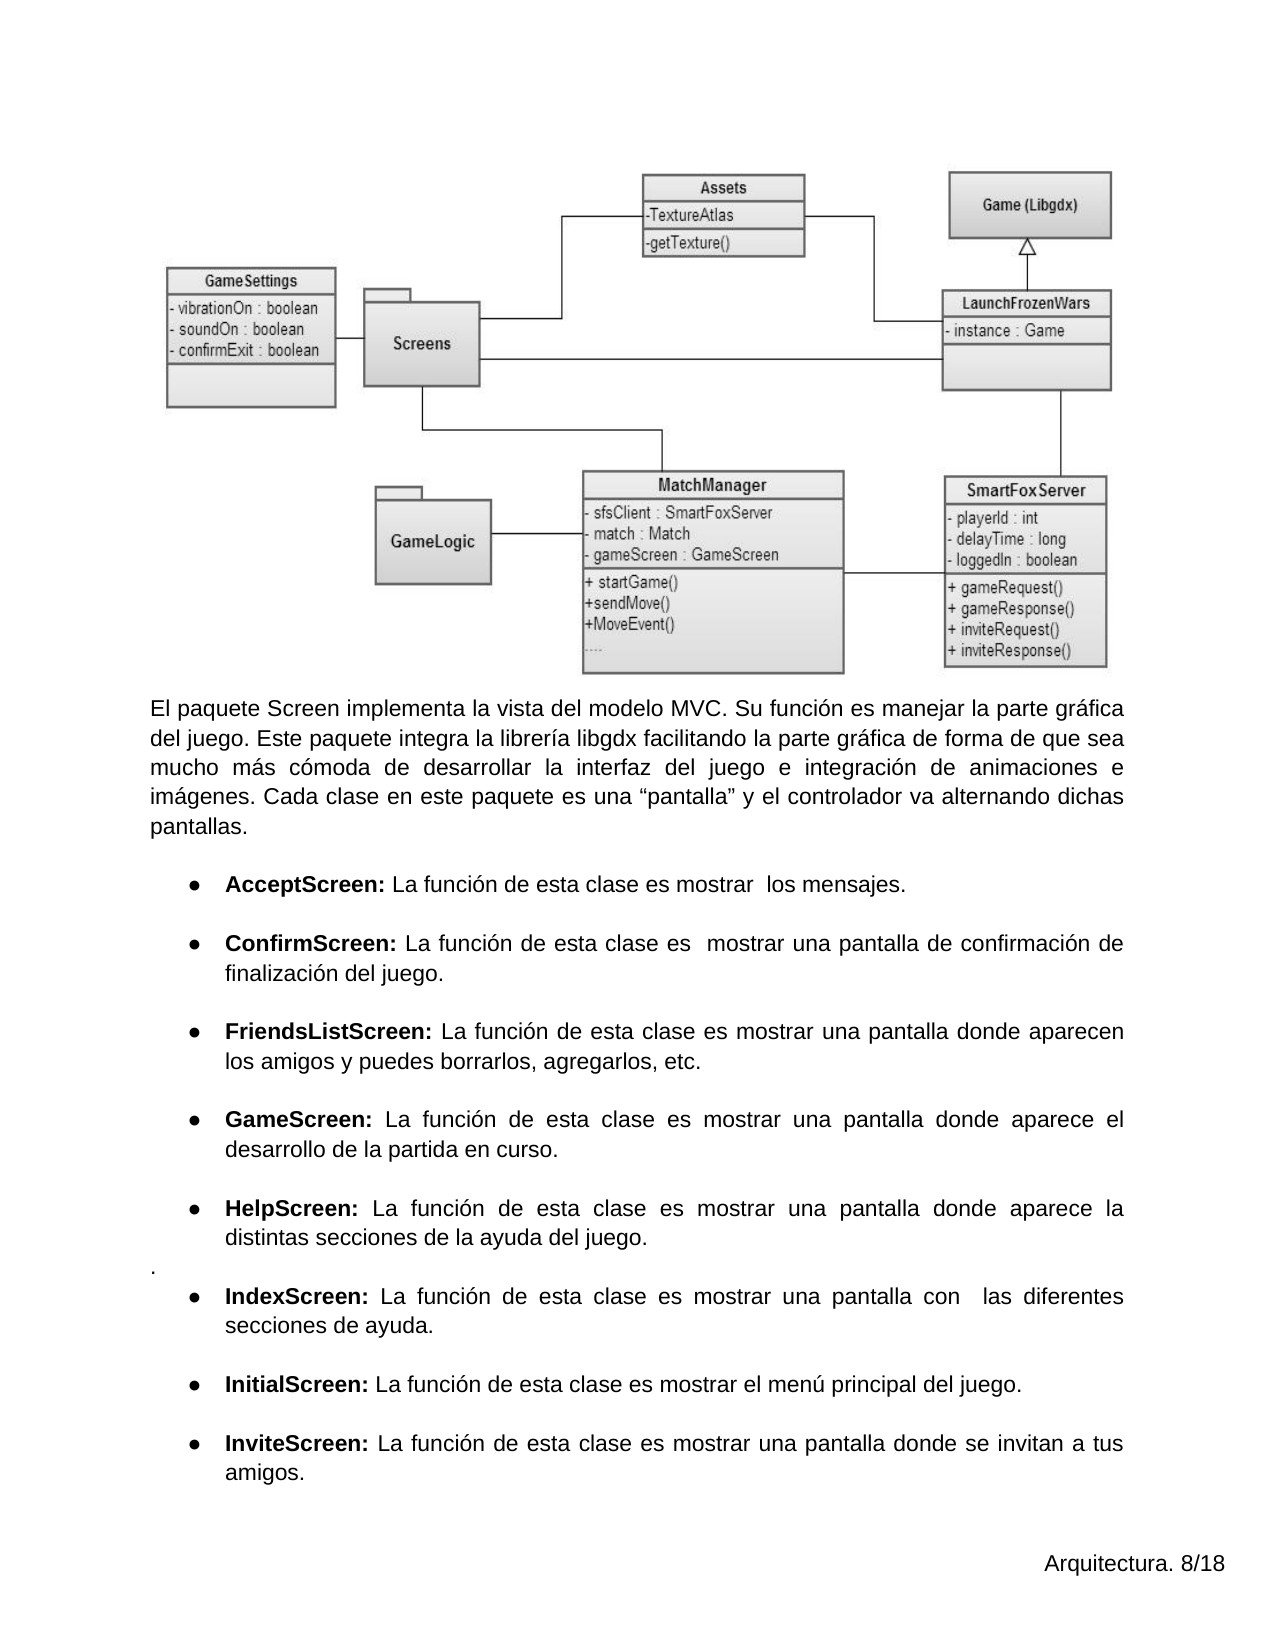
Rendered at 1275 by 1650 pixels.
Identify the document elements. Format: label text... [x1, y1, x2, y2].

list IndexScreen: La función de esta clase es mostrar una pantalla con las diferentes secciones de ayuda. [187, 1283, 1125, 1338]
text El paquete Screen implementa la vista del modelo MVC. Su función es manejar la parte gráfica del juego. Este paquete integra la librería libgdx facilitando la parte gráfica de forma de que sea mucho más cómoda de desarrollar la interfaz del juego e integración de animaciones e imágenes. Cada clase en este paquete es una “pantalla” y el controlador va alternando dichas pantallas. [150, 696, 1125, 839]
list FriendsListScreen: La función de esta clase es mostrar una pantalla donde aparecen los amigos y puedes borrarlos, agregarlos, etc. [187, 1019, 1125, 1074]
list InviteScreen: La función de esta clase es mostrar una pantalla donde se invitan a tus amigos. [187, 1430, 1125, 1485]
list GameScreen: La función de esta clase es mostrar una pantalla donde aparece el desarrollo de la partida en curso. [187, 1107, 1125, 1162]
list HelpScreen: La función de esta clase es mostrar una pantalla donde aparece la distintas secciones de la ayuda del juego. [187, 1195, 1125, 1250]
picture [150, 150, 1125, 693]
list AcceptScreen: La función de esta clase es mostrar los mensajes. [187, 872, 1125, 898]
list InitialScreen: La función de esta clase es mostrar el menú principal del juego. [187, 1372, 1125, 1397]
text . [150, 1254, 1125, 1280]
list ConfirmScreen: La función de esta clase es mostrar una pantalla de confirmación de finalización del juego. [187, 931, 1125, 986]
